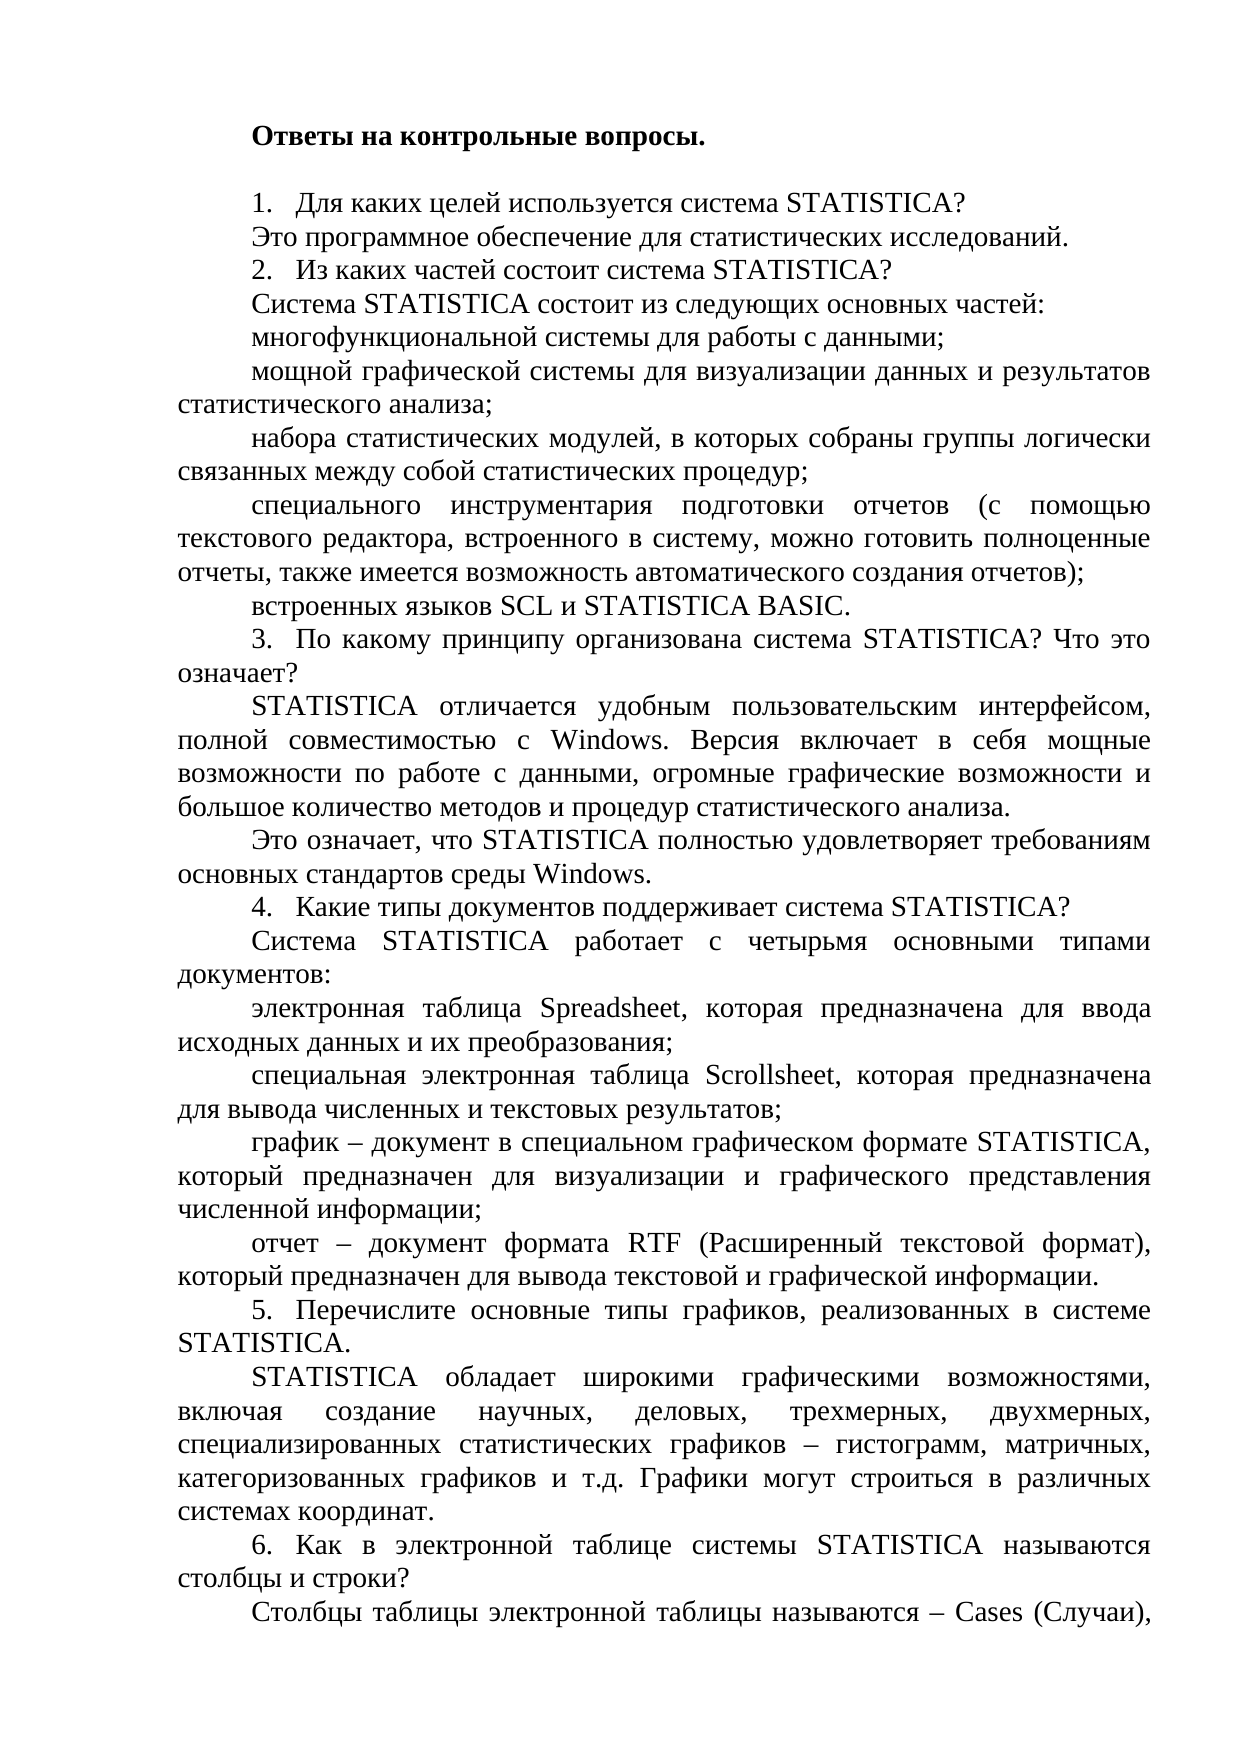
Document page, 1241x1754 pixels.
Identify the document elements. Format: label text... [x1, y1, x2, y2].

list Для каких целей используется система STATISTICA? [177, 185, 1152, 219]
list мощной графической системы для визуализации данных и результатов статистического анализа; [177, 353, 1152, 420]
list Это программное обеспечение для статистических исследований. [177, 219, 1152, 252]
list STATISTICA отличается удобным пользовательским интерфейсом, полной совместимостью с Windows. Версия включает в себя мощные возможности по работе с данными, огромные графические возможности и большое количество методов и процедур статистического анализа. [177, 688, 1152, 822]
list отчет – документ формата RTF (Расширенный текстовой формат), который предназначен для вывода текстовой и графической информации. [177, 1225, 1152, 1292]
list Столбцы таблицы электронной таблицы называются – Cases (Случаи), [177, 1594, 1152, 1627]
list Система STATISTICA состоит из следующих основных частей: [177, 286, 1152, 319]
list Ответы на контрольные вопросы. [177, 118, 1152, 152]
list встроенных языков SCL и STATISTICA BASIC. [177, 588, 1152, 621]
list Как в электронной таблице системы STATISTICA называются столбцы и строки? [177, 1527, 1152, 1594]
list По какому принципу организована система STATISTICA? Что это означает? [177, 621, 1152, 688]
list Система STATISTICA работает с четырьмя основными типами документов: [177, 923, 1152, 990]
list специального инструментария подготовки отчетов (с помощью текстового редактора, встроенного в систему, можно готовить полноценные отчеты, также имеется возможность автоматического создания отчетов); [177, 487, 1152, 588]
list Из каких частей состоит система STATISTICA? [177, 252, 1152, 286]
list Это означает, что STATISTICA полностью удовлетворяет требованиям основных стандартов среды Windows. [177, 822, 1152, 889]
list график – документ в специальном графическом формате STATISTICA, который предназначен для визуализации и графического представления численной информации; [177, 1124, 1152, 1225]
list набора статистических модулей, в которых собраны группы логически связанных между собой статистических процедур; [177, 420, 1152, 487]
list Перечислите основные типы графиков, реализованных в системе STATISTICA. [177, 1292, 1152, 1359]
list специальная электронная таблица Scrollsheet, которая предназначена для вывода численных и текстовых результатов; [177, 1057, 1152, 1124]
list многофункциональной системы для работы с данными; [177, 319, 1152, 353]
list Какие типы документов поддерживает система STATISTICA? [177, 889, 1152, 923]
list STATISTICA обладает широкими графическими возможностями, включая создание научных, деловых, трехмерных, двухмерных, специализированных статистических графиков – гистограмм, матричных, категоризованных графиков и т.д. Графики могут строиться в различных системах координат. [177, 1359, 1152, 1527]
list электронная таблица Spreadsheet, которая предназначена для ввода исходных данных и их преобразования; [177, 990, 1152, 1057]
